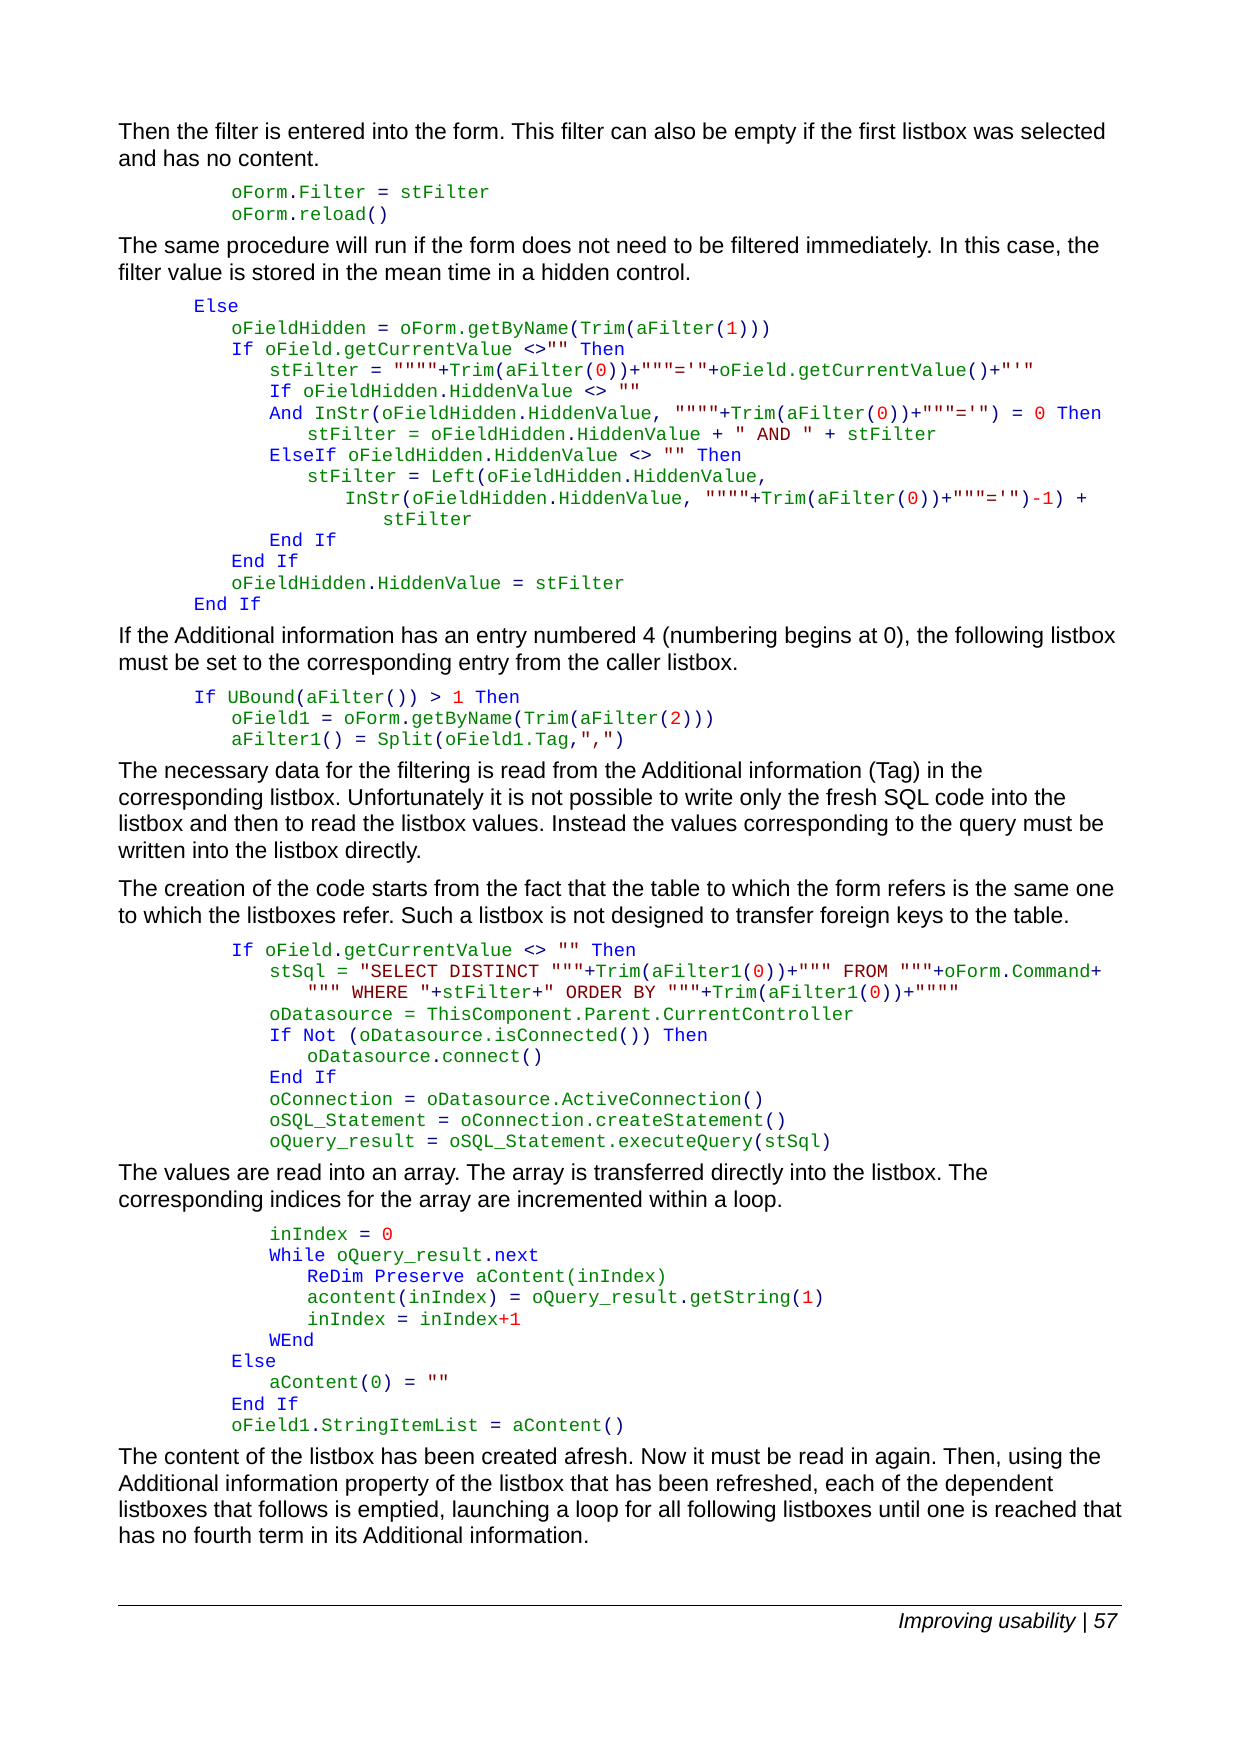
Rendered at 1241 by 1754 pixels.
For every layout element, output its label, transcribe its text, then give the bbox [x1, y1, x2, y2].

text The values are read into an array. The array is transferred directly into the listbox. The corresponding indices for the array are incremented within a loop. [118, 1159, 1122, 1212]
text The same procedure will run if the form does not need to be filtered immediately. In this case, the filter value is stored in the mean time in a hidden control. [118, 232, 1122, 285]
text oQuery_result = oSQL_Statement.executeQuery(stSql) [156, 1132, 1122, 1153]
text End If [156, 595, 1122, 616]
text If Not (oDatasource.isConnected()) Then [156, 1026, 1122, 1047]
text oForm.Filter = stFilter [156, 183, 1122, 204]
text oFieldHidden = oForm.getByName(Trim(aFilter(1))) [156, 318, 1122, 340]
text stFilter = oFieldHidden.HiddenValue + " AND " + stFilter [156, 425, 1122, 446]
text aFilter1() = Split(oField1.Tag,",") [156, 730, 1122, 751]
text End If [156, 1068, 1122, 1089]
text The content of the listbox has been created afresh. Now it must be read in again. Then, using the Additional information property of the listbox that has been refreshed, each of the dependent listboxes that follows is emptied, launching a loop for all following listboxes until one is reached that has no fourth term in its Additional information. [118, 1443, 1122, 1549]
text End If [156, 552, 1122, 573]
text inIndex = inIndex+1 [156, 1309, 1122, 1331]
text stSql = "SELECT DISTINCT """+Trim(aFilter1(0))+""" FROM """+oForm.Command+ """ WHERE "+stFilter+" ORDER BY """+Trim(aFilter1(0))+"""" [156, 962, 1122, 1004]
text oFieldHidden.HiddenValue = stFilter [156, 573, 1122, 595]
text aContent(0) = "" [156, 1373, 1122, 1394]
text oConnection = oDatasource.ActiveConnection() [156, 1089, 1122, 1111]
text And InStr(oFieldHidden.HiddenValue, """"+Trim(aFilter(0))+"""='") = 0 Then [156, 403, 1122, 425]
text If UBound(aFilter()) > 1 Then [156, 687, 1122, 709]
text The necessary data for the filtering is read from the Additional information (Tag) in the corresponding listbox. Unfortunately it is not possible to write only the fresh SQL code into the listbox and then to read the listbox values. Instead the values corresponding to the query must be written into the listbox directly. [118, 757, 1122, 863]
text inIndex = 0 [156, 1224, 1122, 1246]
text oSQL_Statement = oConnection.createStatement() [156, 1111, 1122, 1132]
text If oField.getCurrentValue <>"" Then [156, 340, 1122, 361]
text ReDim Preserve aContent(inIndex) [156, 1267, 1122, 1288]
text WEnd [156, 1331, 1122, 1352]
text Then the filter is entered into the form. This filter can also be empty if the first listbox was selected and has no content. [118, 118, 1122, 171]
text oField1.StringItemList = aContent() [156, 1416, 1122, 1437]
text acontent(inIndex) = oQuery_result.getString(1) [156, 1288, 1122, 1309]
text oDatasource.connect() [156, 1047, 1122, 1068]
text End If [156, 531, 1122, 552]
text oDatasource = ThisComponent.Parent.CurrentController [156, 1004, 1122, 1026]
text stFilter = """"+Trim(aFilter(0))+"""='"+oField.getCurrentValue()+"'" [156, 361, 1122, 382]
text Else [156, 1352, 1122, 1373]
text End If [156, 1394, 1122, 1416]
text While oQuery_result.next [156, 1246, 1122, 1267]
text The creation of the code starts from the fact that the table to which the form refers is the same one to which the listboxes refer. Such a listbox is not designed to transfer foreign keys to the table. [118, 875, 1122, 928]
text ElseIf oFieldHidden.HiddenValue <> "" Then [156, 446, 1122, 467]
text oField1 = oForm.getByName(Trim(aFilter(2))) [156, 709, 1122, 730]
text Else [156, 297, 1122, 318]
text InStr(oFieldHidden.HiddenValue, """"+Trim(aFilter(0))+"""='")-1) + stFilter [156, 488, 1122, 531]
text If oField.getCurrentValue <> "" Then [156, 941, 1122, 962]
text If oFieldHidden.HiddenValue <> "" [156, 382, 1122, 403]
text stFilter = Left(oFieldHidden.HiddenValue, [156, 467, 1122, 488]
text oForm.reload() [156, 204, 1122, 226]
text If the Additional information has an entry numbered 4 (numbering begins at 0), the following listbox must be set to the corresponding entry from the caller listbox. [118, 622, 1122, 675]
